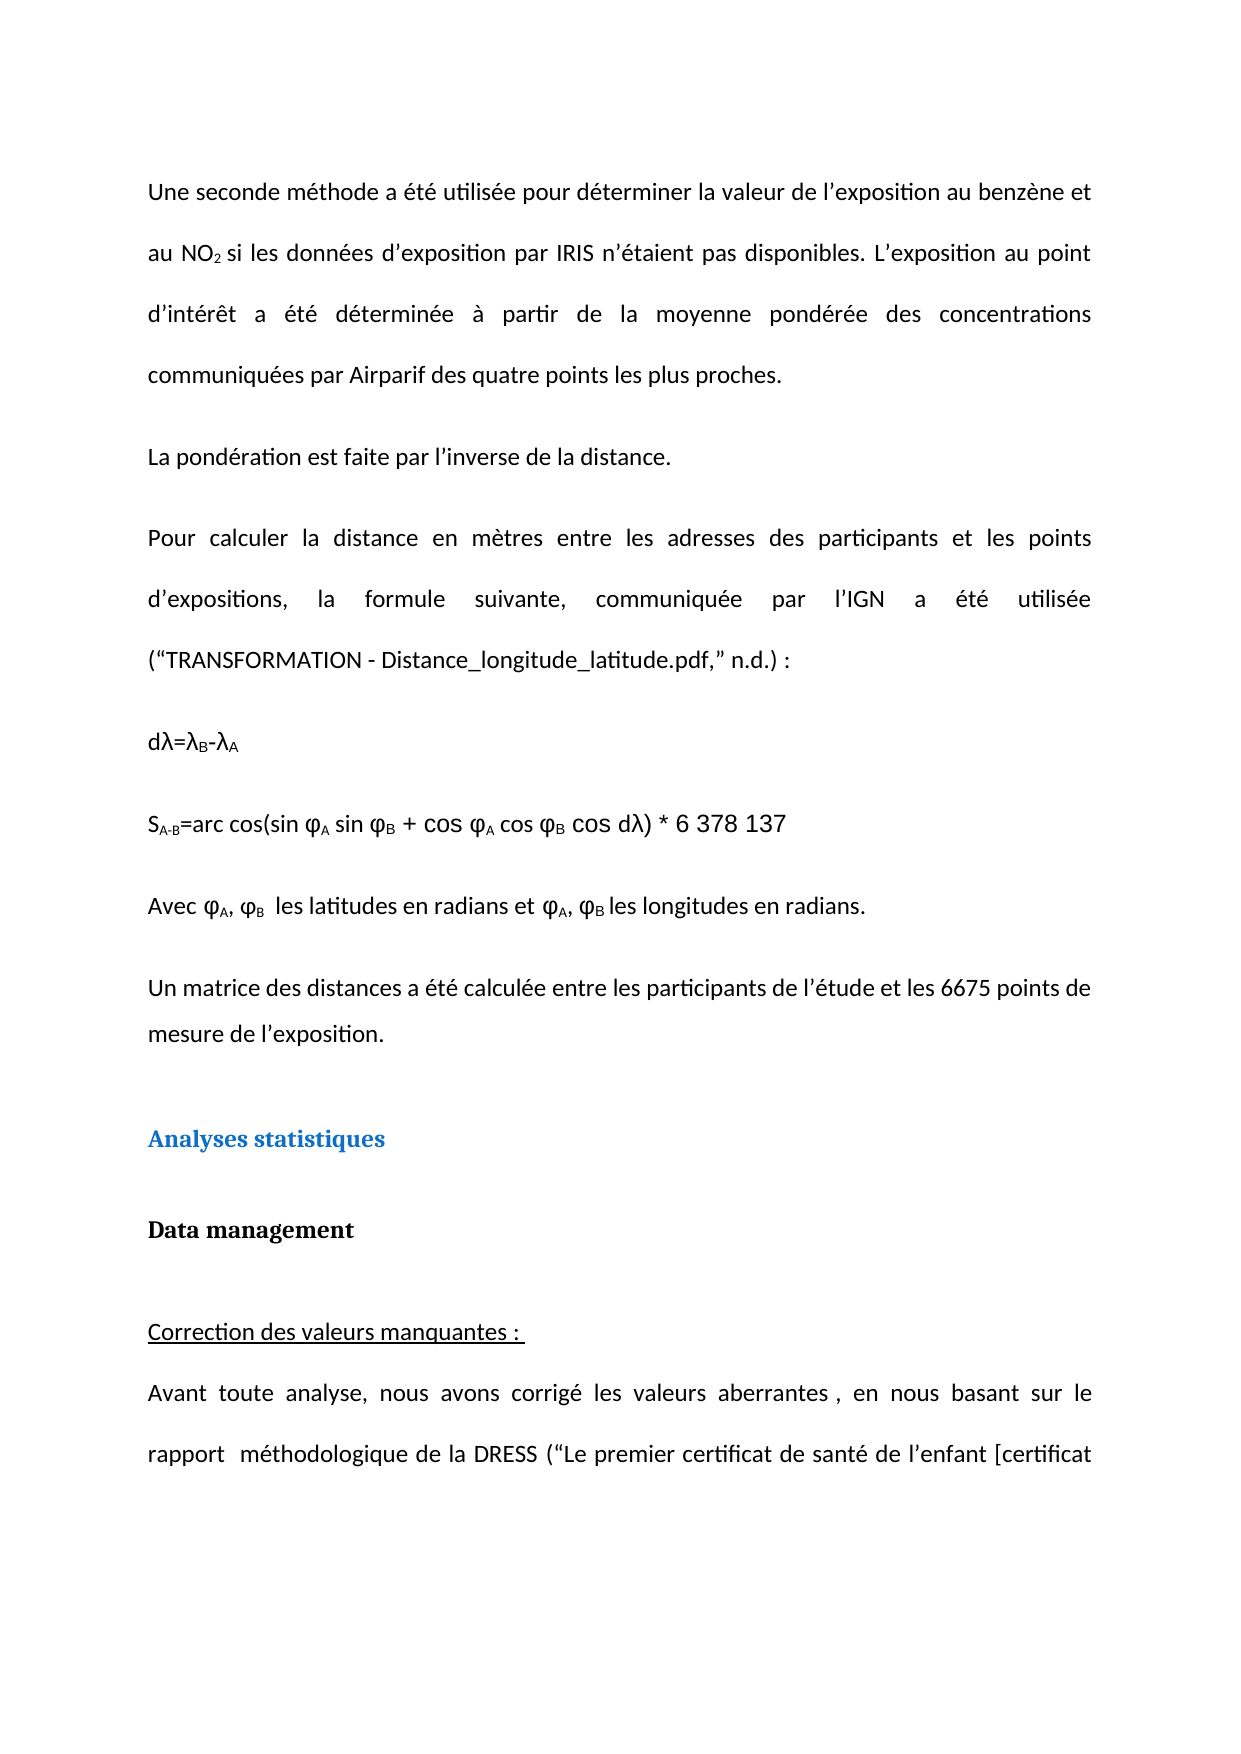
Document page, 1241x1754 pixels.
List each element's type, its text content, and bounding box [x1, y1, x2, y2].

subtitle Data management [148, 1216, 1093, 1244]
subtitle Analyses statistiques [148, 1125, 1093, 1154]
text Avec φA, φB les latitudes en radians et φA, φB les longitudes en radians. [148, 890, 1093, 921]
text Un matrice des distances a été calculée entre les participants de l’étude et les 6675 points de mesure de l’exposition. [148, 972, 1093, 1090]
text Pour calculer la distance en mètres entre les adresses des participants et les points d’expositions, la formule suivante, communiquée par l’IGN a été utilisée (“TRANSFORMATION - Distance_longitude_latitude.pdf,” n.d.) : [148, 522, 1093, 675]
text dλ=λB-λA [148, 726, 1093, 757]
text Correction des valeurs manquantes : Avant toute analyse, nous avons corrigé les valeurs aberrantes , en nous basant sur le rapport méthodologique de la DRESS (“Le premier certificat de santé de l’enfant [certificat [148, 1255, 1093, 1469]
text Une seconde méthode a été utilisée pour déterminer la valeur de l’exposition au benzène et au NO2 si les données d’exposition par IRIS n’étaient pas disponibles. L’exposition au point d’intérêt a été déterminée à partir de la moyenne pondérée des concentrations communiquées par Airparif des quatre points les plus proches. [148, 176, 1093, 389]
text SA-B=arc cos(sin φA sin φB + cos φA cos φB cos dλ) * 6 378 137 [148, 808, 1093, 839]
text La pondération est faite par l’inverse de la distance. [148, 441, 1093, 471]
